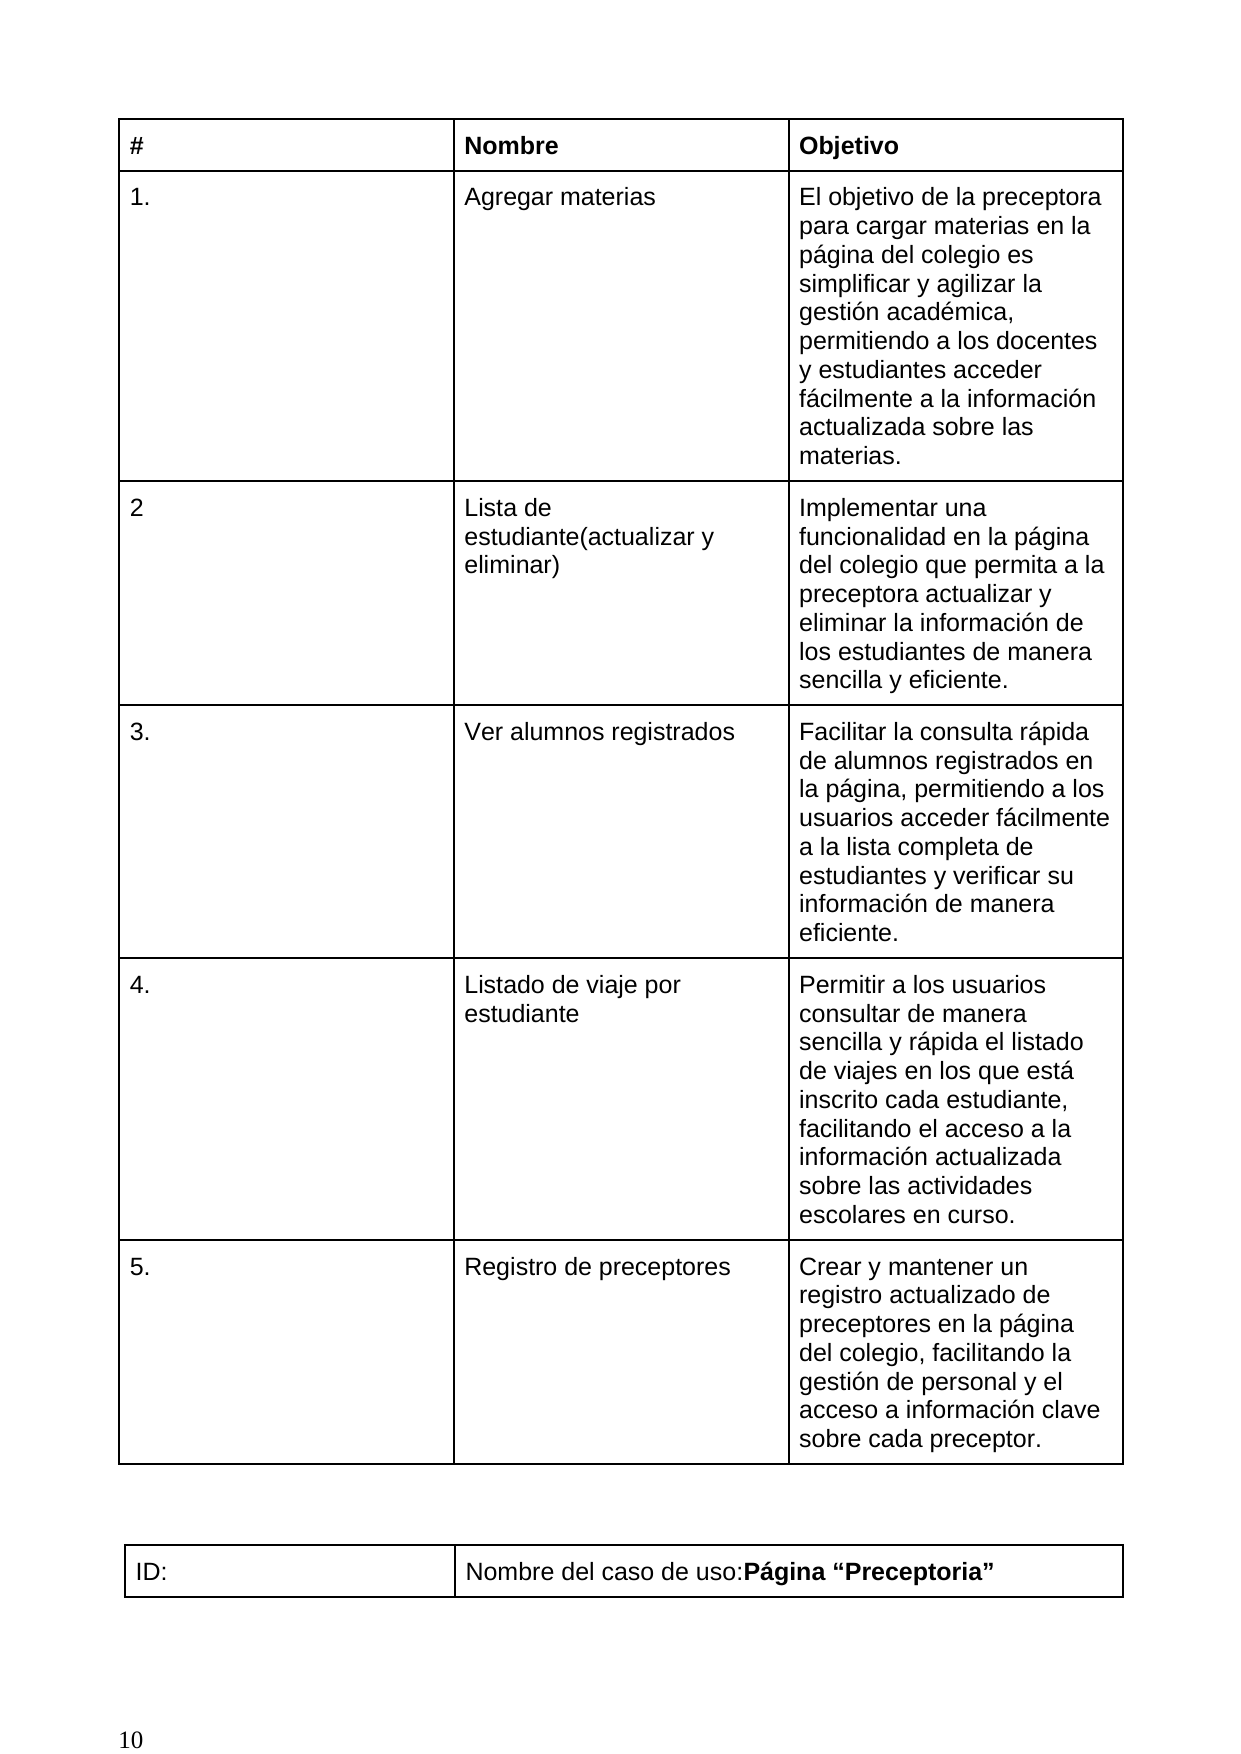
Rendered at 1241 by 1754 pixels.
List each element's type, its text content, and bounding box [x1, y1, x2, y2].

table_header ID: [126, 1546, 454, 1596]
table_cell Registro de preceptores [455, 1241, 788, 1463]
table_cell 5. [120, 1241, 453, 1463]
table_header Nombre [455, 120, 788, 170]
table_cell 3. [120, 706, 453, 957]
table_cell Permitir a los usuarios consultar de manera sencilla y rápida el listado de viajes en los que está inscrito cada estudiante, facilitando el acceso a la información actualizada sobre las actividades escolares en curso. [790, 959, 1122, 1239]
table_cell 1. [120, 172, 453, 480]
table_cell Ver alumnos registrados [455, 706, 788, 957]
table_header Objetivo [790, 120, 1122, 170]
table_cell Agregar materias [455, 172, 788, 480]
table_cell 2 [120, 482, 453, 704]
table_header Nombre del caso de uso:Página “Preceptoria” [456, 1546, 1122, 1596]
table_cell Listado de viaje por estudiante [455, 959, 788, 1239]
table_cell El objetivo de la preceptora para cargar materias en la página del colegio es simplificar y agilizar la gestión académica, permitiendo a los docentes y estudiantes acceder fácilmente a la información actualizada sobre las materias. [790, 172, 1122, 480]
table_cell Crear y mantener un registro actualizado de preceptores en la página del colegio, facilitando la gestión de personal y el acceso a información clave sobre cada preceptor. [790, 1241, 1122, 1463]
table_cell Lista de estudiante(actualizar y eliminar) [455, 482, 788, 704]
table_cell Implementar una funcionalidad en la página del colegio que permita a la preceptora actualizar y eliminar la información de los estudiantes de manera sencilla y eficiente. [790, 482, 1122, 704]
table_cell Facilitar la consulta rápida de alumnos registrados en la página, permitiendo a los usuarios acceder fácilmente a la lista completa de estudiantes y verificar su información de manera eficiente. [790, 706, 1122, 957]
table_header # [120, 120, 453, 170]
table_cell 4. [120, 959, 453, 1239]
